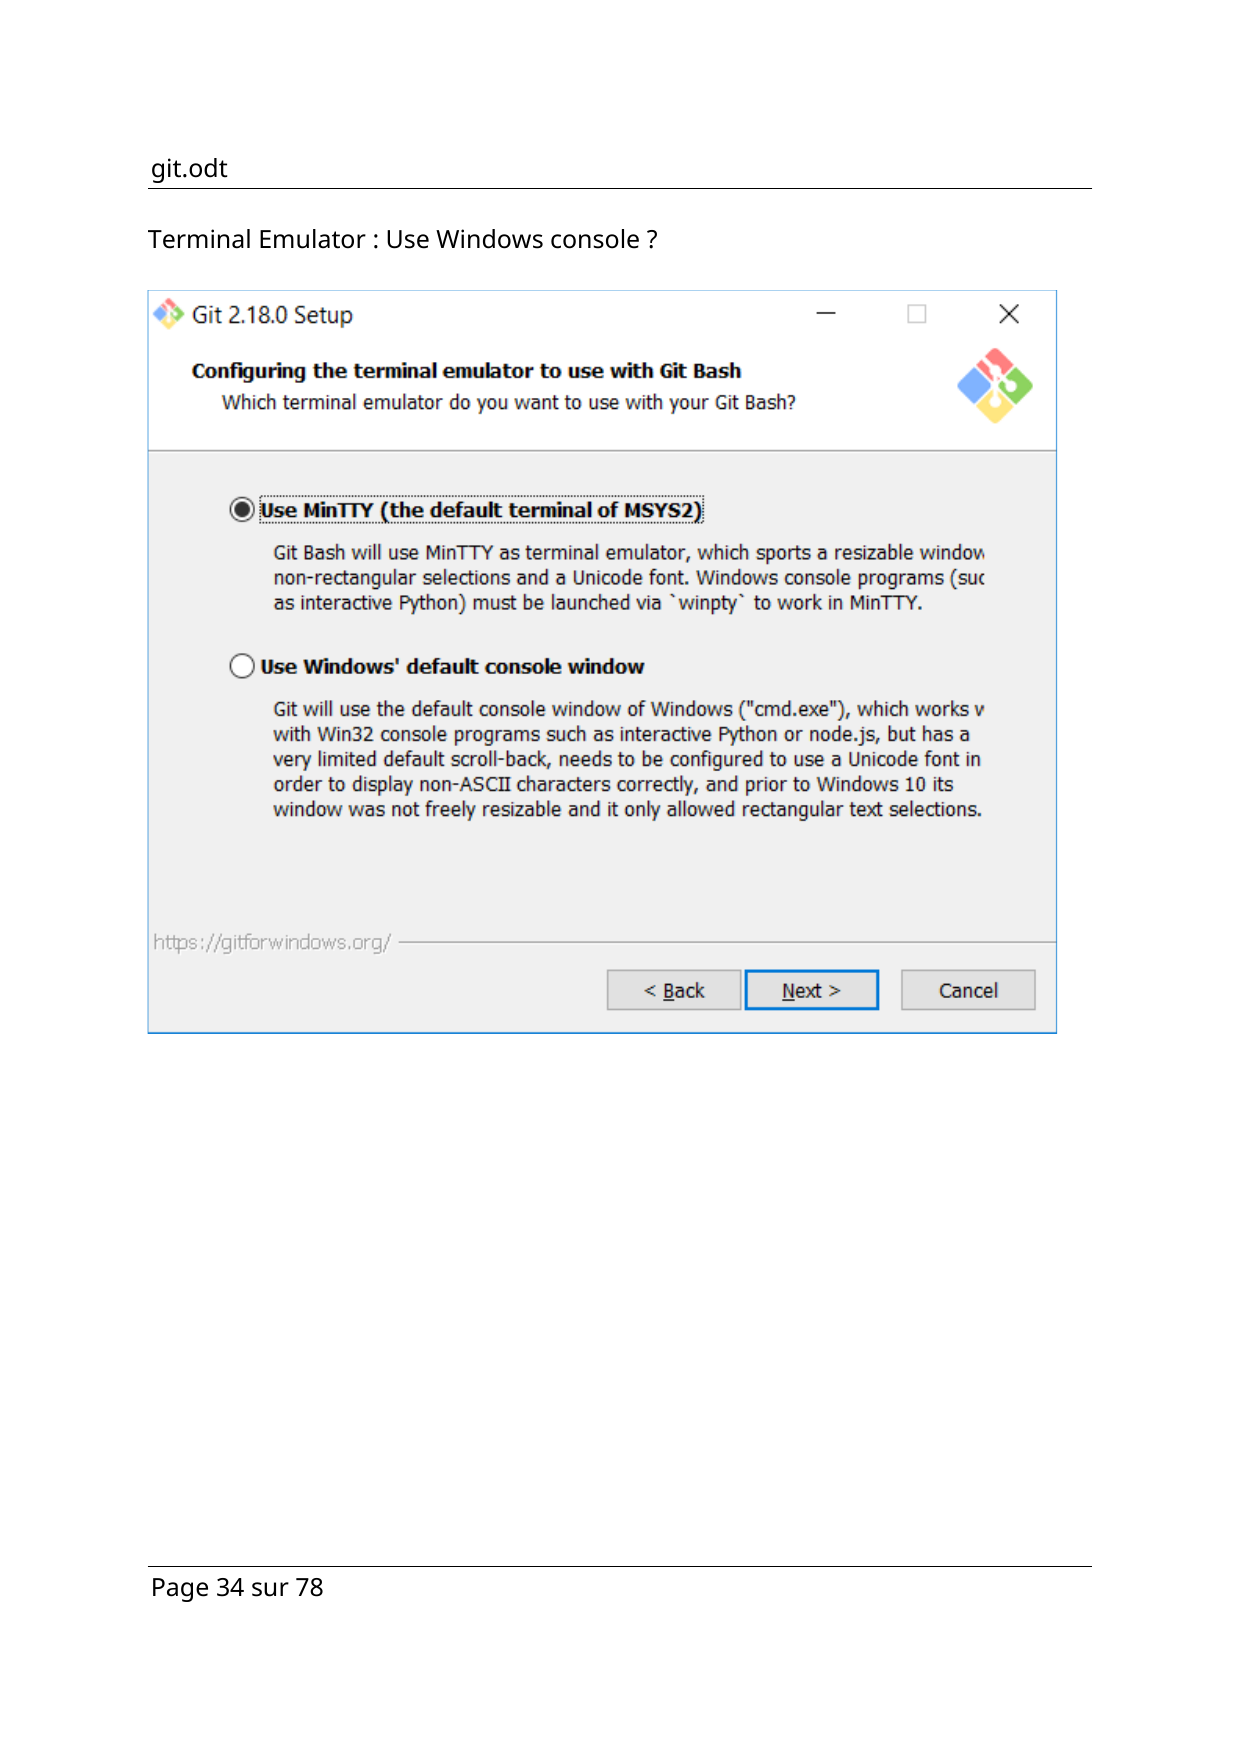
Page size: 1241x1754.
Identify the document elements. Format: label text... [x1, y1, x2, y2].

picture [147, 290, 1058, 1034]
text Terminal Emulator : Use Windows console ? [148, 222, 1092, 256]
